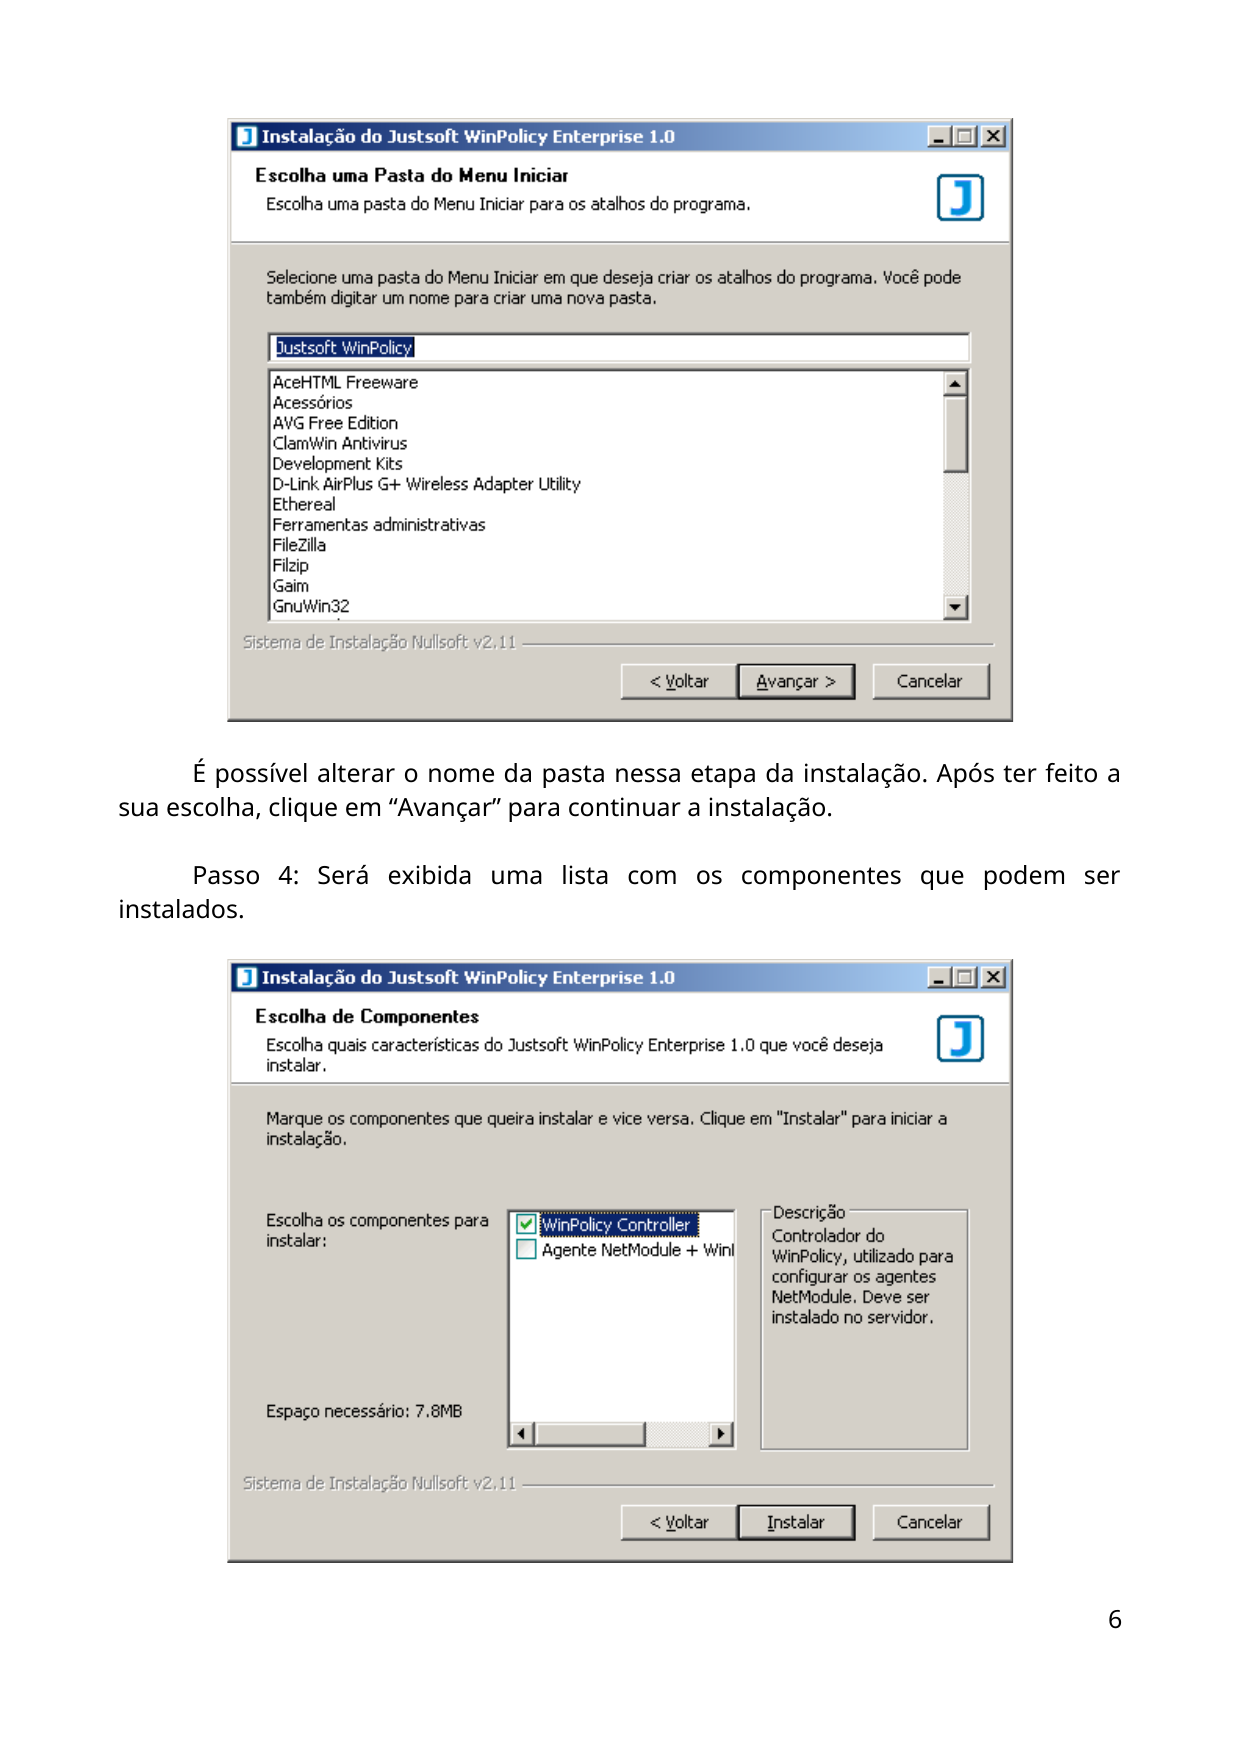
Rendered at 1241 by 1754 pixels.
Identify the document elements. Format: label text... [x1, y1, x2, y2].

picture [227, 118, 1014, 722]
text Passo 4: Será exibida uma lista com os componentes que podem ser instalados. [118, 857, 1122, 926]
picture [227, 959, 1014, 1563]
text É possível alterar o nome da pasta nessa etapa da instalação. Após ter feito a sua escolha, clique em “Avançar” para continuar a instalação. [118, 755, 1122, 823]
